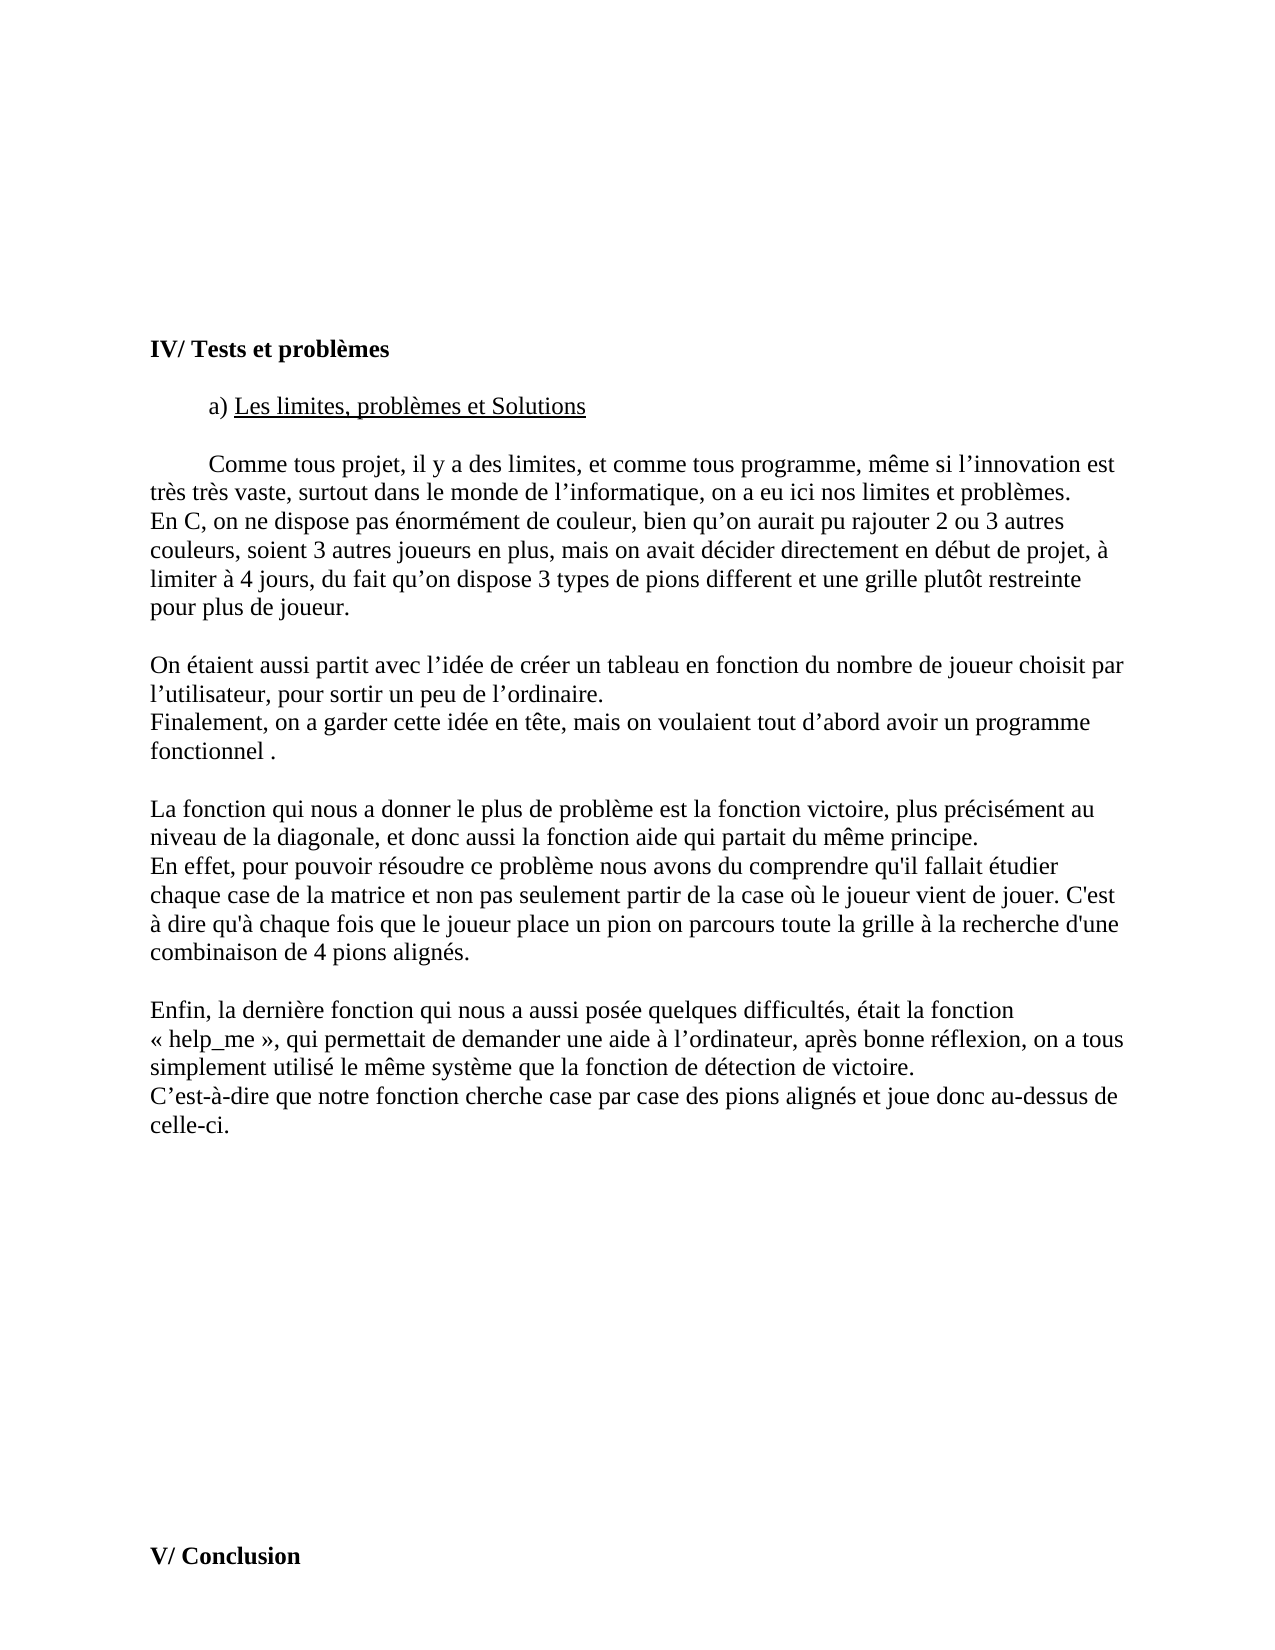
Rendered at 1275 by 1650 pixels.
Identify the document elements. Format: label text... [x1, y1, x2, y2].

text En C, on ne dispose pas énormément de couleur, bien qu’on aurait pu rajouter 2 ou 3 autres couleurs, soient 3 autres joueurs en plus, mais on avait décider directement en début de projet, à limiter à 4 jours, du fait qu’on dispose 3 types de pions different et une grille plutôt restreinte pour plus de joueur. [150, 506, 1125, 621]
text IV/ Tests et problèmes [150, 334, 1125, 362]
text Comme tous projet, il y a des limites, et comme tous programme, même si l’innovation est très très vaste, surtout dans le monde de l’informatique, on a eu ici nos limites et problèmes. [150, 449, 1125, 506]
text a) Les limites, problèmes et Solutions [150, 391, 1125, 420]
text La fonction qui nous a donner le plus de problème est la fonction victoire, plus précisément au niveau de la diagonale, et donc aussi la fonction aide qui partait du même principe. [150, 794, 1125, 851]
text Finalement, on a garder cette idée en tête, mais on voulaient tout d’abord avoir un programme fonctionnel . [150, 707, 1125, 765]
text En effet, pour pouvoir résoudre ce problème nous avons du comprendre qu'il fallait étudier chaque case de la matrice et non pas seulement partir de la case où le joueur vient de jouer. C'est à dire qu'à chaque fois que le joueur place un pion on parcours toute la grille à la recherche d'une combinaison de 4 pions alignés. [150, 851, 1125, 995]
text Enfin, la dernière fonction qui nous a aussi posée quelques difficultés, était la fonction « help_me », qui permettait de demander une aide à l’ordinateur, après bonne réflexion, on a tous simplement utilisé le même système que la fonction de détection de victoire. [150, 995, 1125, 1081]
text V/ Conclusion [150, 1541, 1125, 1570]
text On étaient aussi partit avec l’idée de créer un tableau en fonction du nombre de joueur choisit par l’utilisateur, pour sortir un peu de l’ordinaire. [150, 650, 1125, 707]
text C’est-à-dire que notre fonction cherche case par case des pions alignés et joue donc au-dessus de celle-ci. [150, 1081, 1125, 1139]
